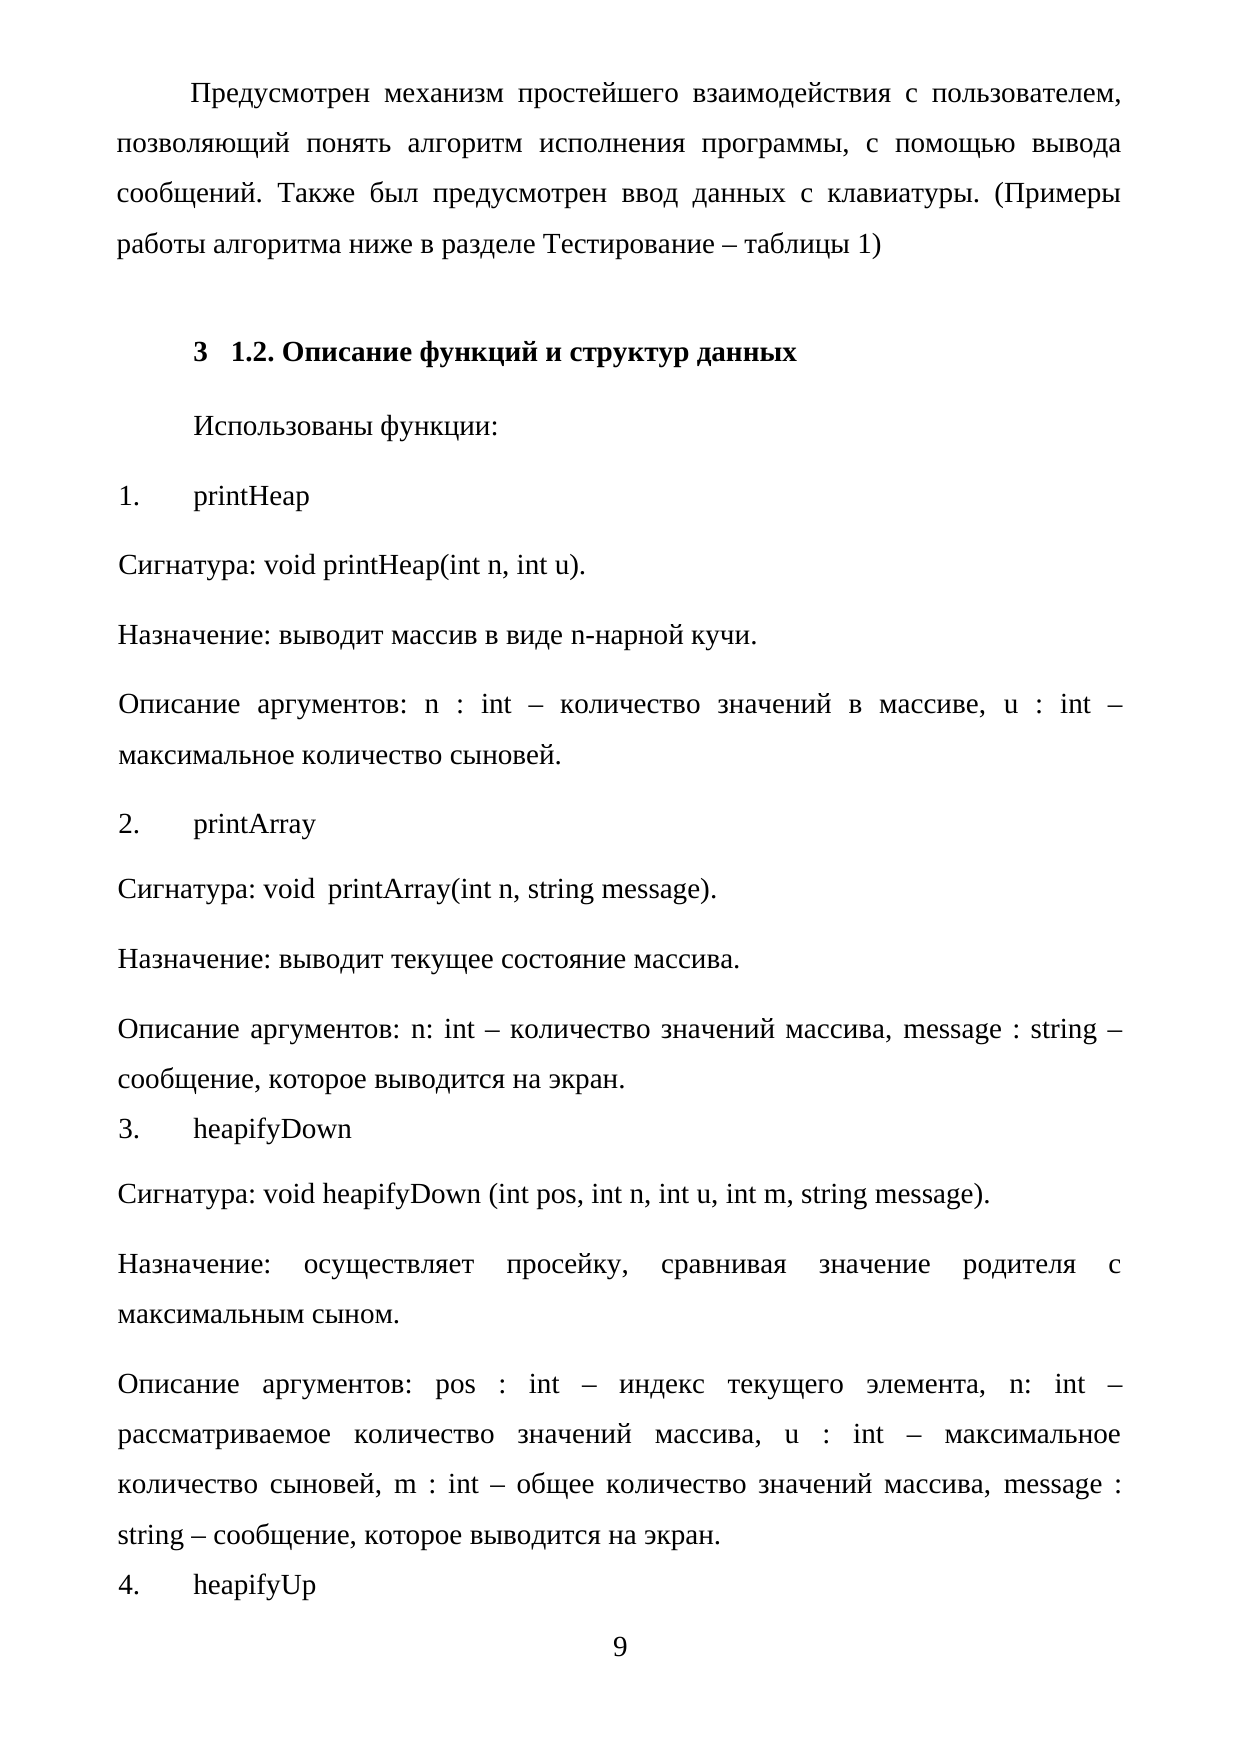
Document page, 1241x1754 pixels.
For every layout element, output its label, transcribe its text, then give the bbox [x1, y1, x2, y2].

list printArray [118, 807, 1122, 840]
text Описание аргументов: n: int – количество значений массива, message : string – сообщение, которое выводится на экран. [117, 1011, 1122, 1095]
list printHeap [118, 478, 1122, 511]
text Назначение: осуществляет просейку, сравнивая значение родителя с максимальным сыном. [117, 1246, 1122, 1330]
list heapifyDown [118, 1111, 1122, 1145]
list heapifyUp [118, 1567, 1122, 1601]
text Использованы функции: [118, 408, 1122, 442]
subtitle 1.2. Описание функций и структур данных [193, 334, 1122, 368]
text Описание аргументов: pos : int – индекс текущего элемента, n: int –рассматриваемое количество значений массива, u : int – максимальное количество сыновей, m : int – общее количество значений массива, message : string – сообщение, которое выводится на экран. [117, 1366, 1122, 1551]
text Предусмотрен механизм простейшего взаимодействия с пользователем, позволяющий понять алгоритм исполнения программы, с помощью вывода сообщений. Также был предусмотрен ввод данных с клавиатуры. (Примеры работы алгоритма ниже в разделе Тестирование – таблицы 1) [116, 75, 1122, 259]
text Сигнатура: void heapifyDown (int pos, int n, int u, int m, string message). [117, 1177, 1122, 1210]
text Назначение: выводит текущее состояние массива. [117, 941, 1122, 975]
text Сигнатура: void printHeap(int n, int u). [118, 547, 1122, 581]
text Сигнатура: void printArray(int n, string message). [117, 872, 1122, 905]
text Назначение: выводит массив в виде n-нарной кучи. [117, 617, 1122, 651]
text Описание аргументов: n : int – количество значений в массиве, u : int – максимальное количество сыновей. [118, 687, 1122, 771]
